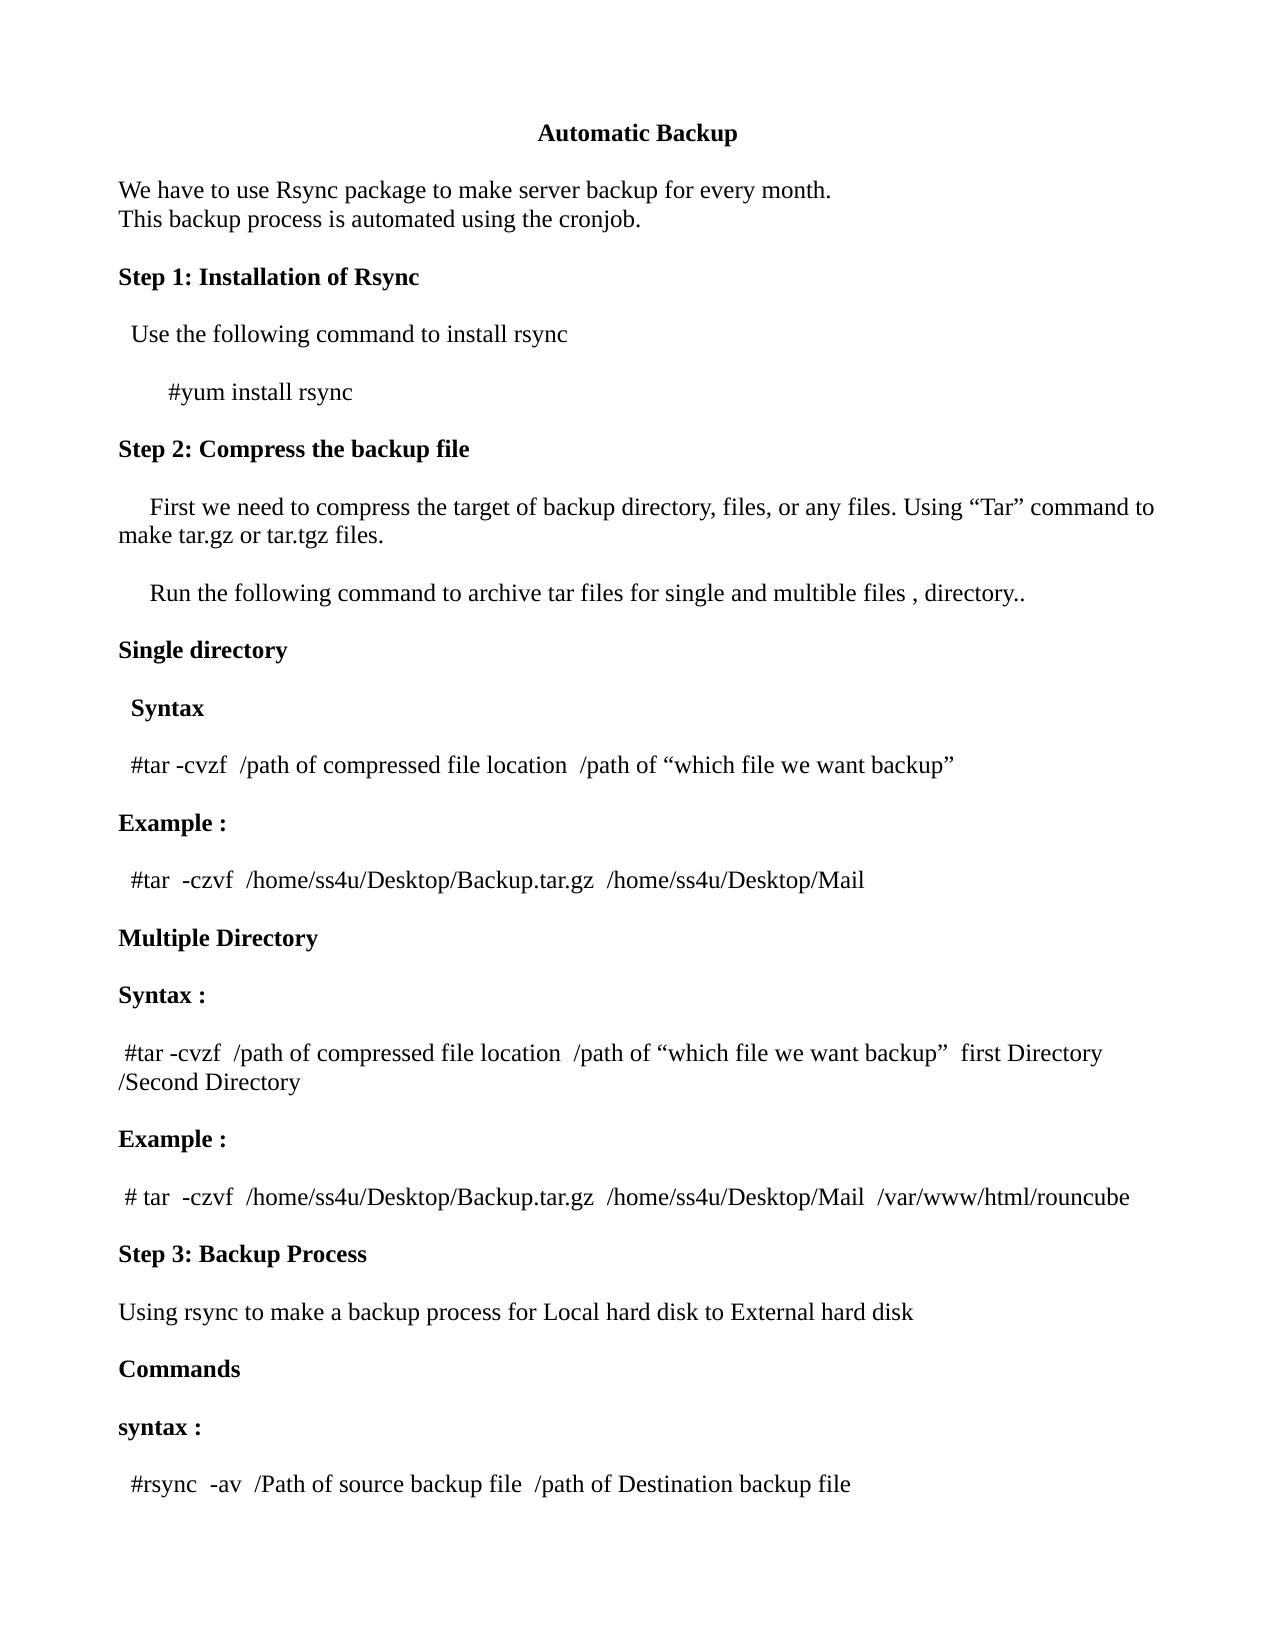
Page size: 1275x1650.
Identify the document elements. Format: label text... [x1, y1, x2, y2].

text Single directory [118, 636, 1157, 664]
text Run the following command to archive tar files for single and multible files , directory.. [118, 578, 1157, 607]
text Example : [118, 1124, 1157, 1153]
text Commands [118, 1354, 1157, 1383]
text Use the following command to install rsync [118, 319, 1157, 348]
text Step 2: Compress the backup file [118, 434, 1157, 463]
text # tar -czvf /home/ss4u/Desktop/Backup.tar.gz /home/ss4u/Desktop/Mail /var/www/html/rouncube [118, 1182, 1157, 1211]
text Syntax [118, 693, 1157, 722]
text #tar -cvzf /path of compressed file location /path of “which file we want backup” [118, 751, 1157, 779]
text #yum install rsync [118, 377, 1157, 406]
text #tar -cvzf /path of compressed file location /path of “which file we want backup” first Directory /Second Directory [118, 1038, 1157, 1096]
text #tar -czvf /home/ss4u/Desktop/Backup.tar.gz /home/ss4u/Desktop/Mail [118, 866, 1157, 894]
text Syntax : [118, 981, 1157, 1009]
text First we need to compress the target of backup directory, files, or any files. Using “Tar” command to make tar.gz or tar.tgz files. [118, 492, 1157, 549]
text This backup process is automated using the cronjob. [118, 204, 1157, 233]
text Multiple Directory [118, 923, 1157, 952]
text syntax : [118, 1412, 1157, 1441]
text Step 3: Backup Process [118, 1239, 1157, 1268]
text Example : [118, 808, 1157, 837]
text Automatic Backup [118, 118, 1157, 147]
text We have to use Rsync package to make server backup for every month. [118, 176, 1157, 204]
text Step 1: Installation of Rsync [118, 262, 1157, 291]
text #rsync -av /Path of source backup file /path of Destination backup file [118, 1469, 1157, 1498]
text Using rsync to make a backup process for Local hard disk to External hard disk [118, 1297, 1157, 1326]
